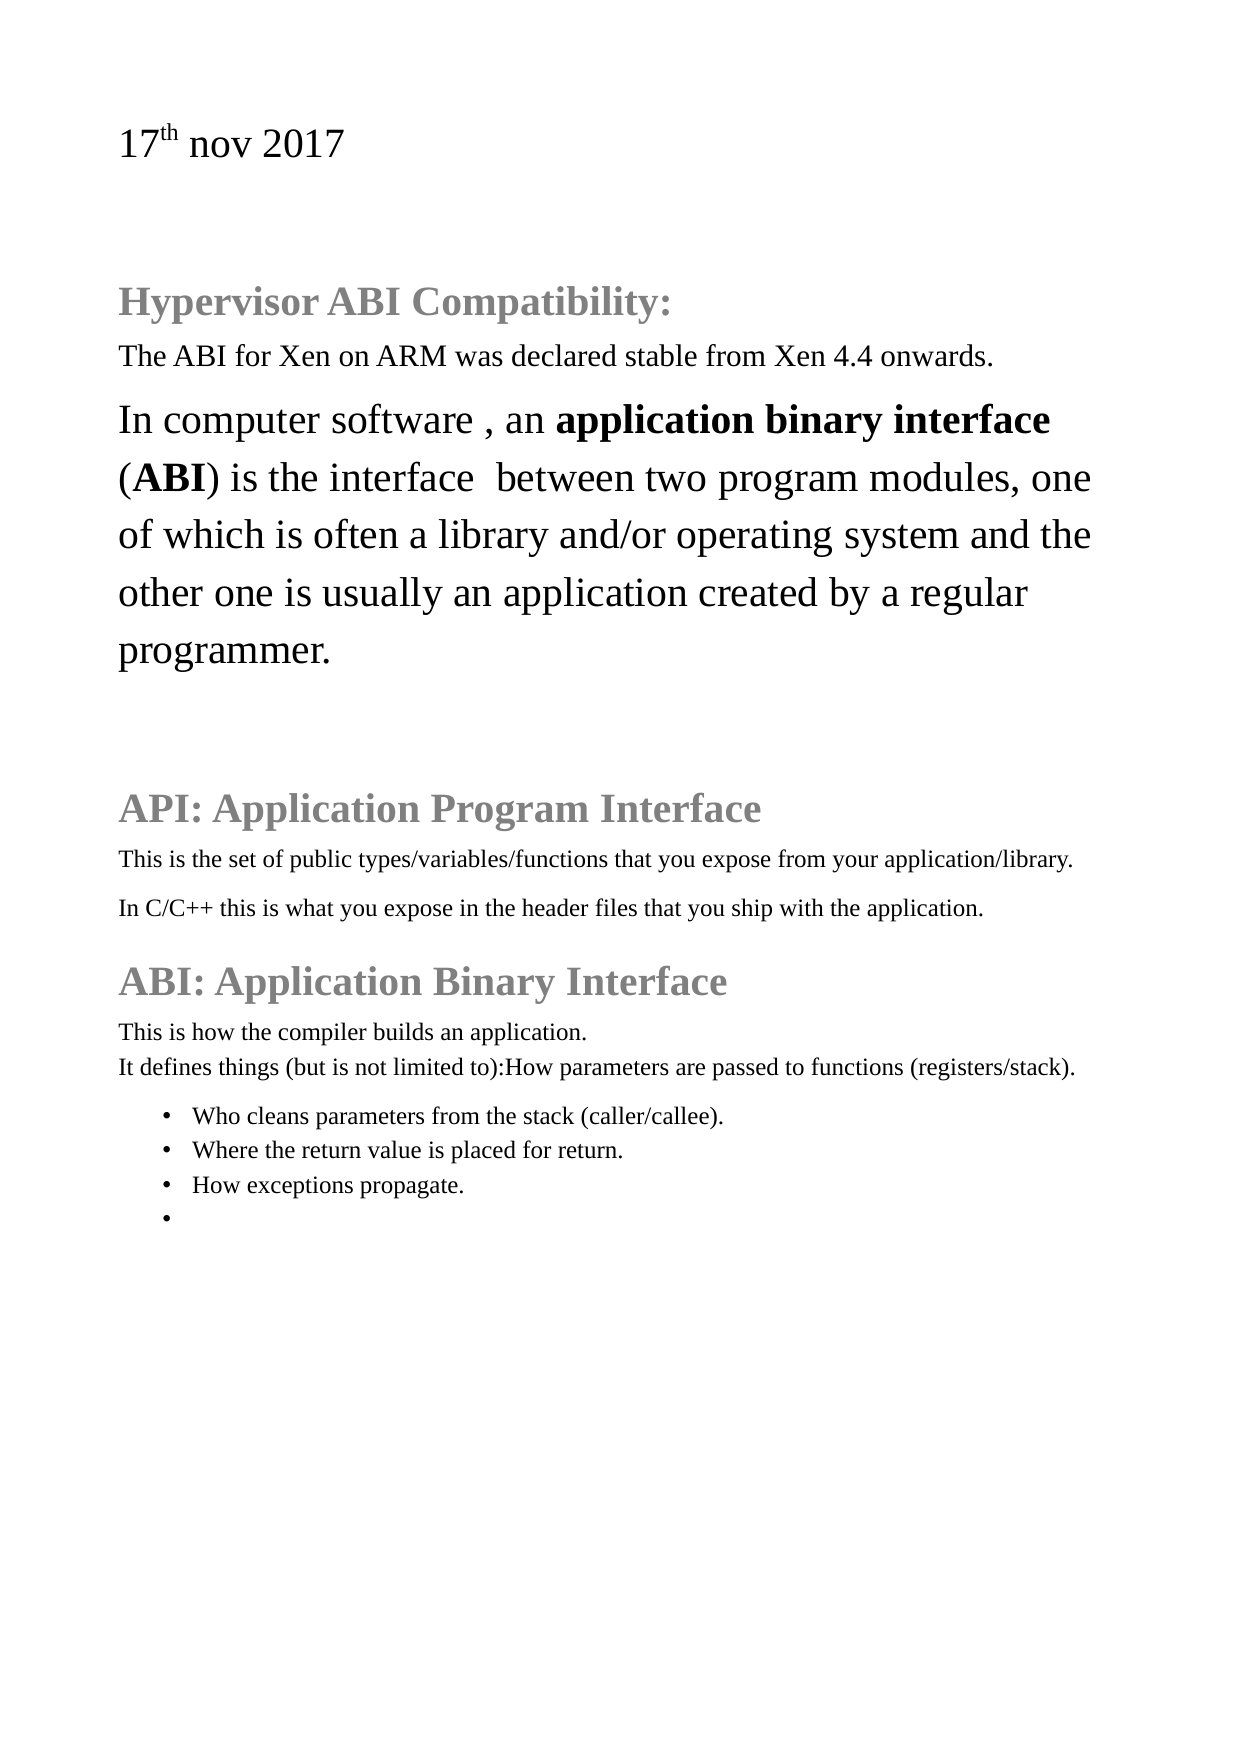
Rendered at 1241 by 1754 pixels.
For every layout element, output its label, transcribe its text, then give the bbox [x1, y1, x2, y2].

list Where the return value is placed for return. [162, 1135, 1122, 1164]
text This is the set of public types/variables/functions that you expose from your application/library. [118, 844, 1122, 873]
text This is how the compiler builds an application. It defines things (but is not limited to):How parameters are passed to functions (registers/stack). [118, 1017, 1122, 1081]
text The ABI for Xen on ARM was declared stable from Xen 4.4 onwards. [118, 337, 1122, 373]
subtitle Hypervisor ABI Compatibility: [118, 277, 1122, 325]
subtitle ABI: Application Binary Interface [118, 957, 1122, 1005]
text In computer software , an application binary interface (ABI) is the interface between two program modules, one of which is often a library and/or operating system and the other one is usually an application created by a regular programmer. [118, 395, 1122, 673]
text In C/C++ this is what you expose in the header files that you ship with the application. [118, 893, 1122, 922]
subtitle API: Application Program Interface [118, 784, 1122, 832]
list How exceptions propagate. [162, 1170, 1122, 1198]
text 17th nov 2017 [118, 118, 1122, 166]
list Who cleans parameters from the stack (caller/callee). [162, 1101, 1122, 1129]
